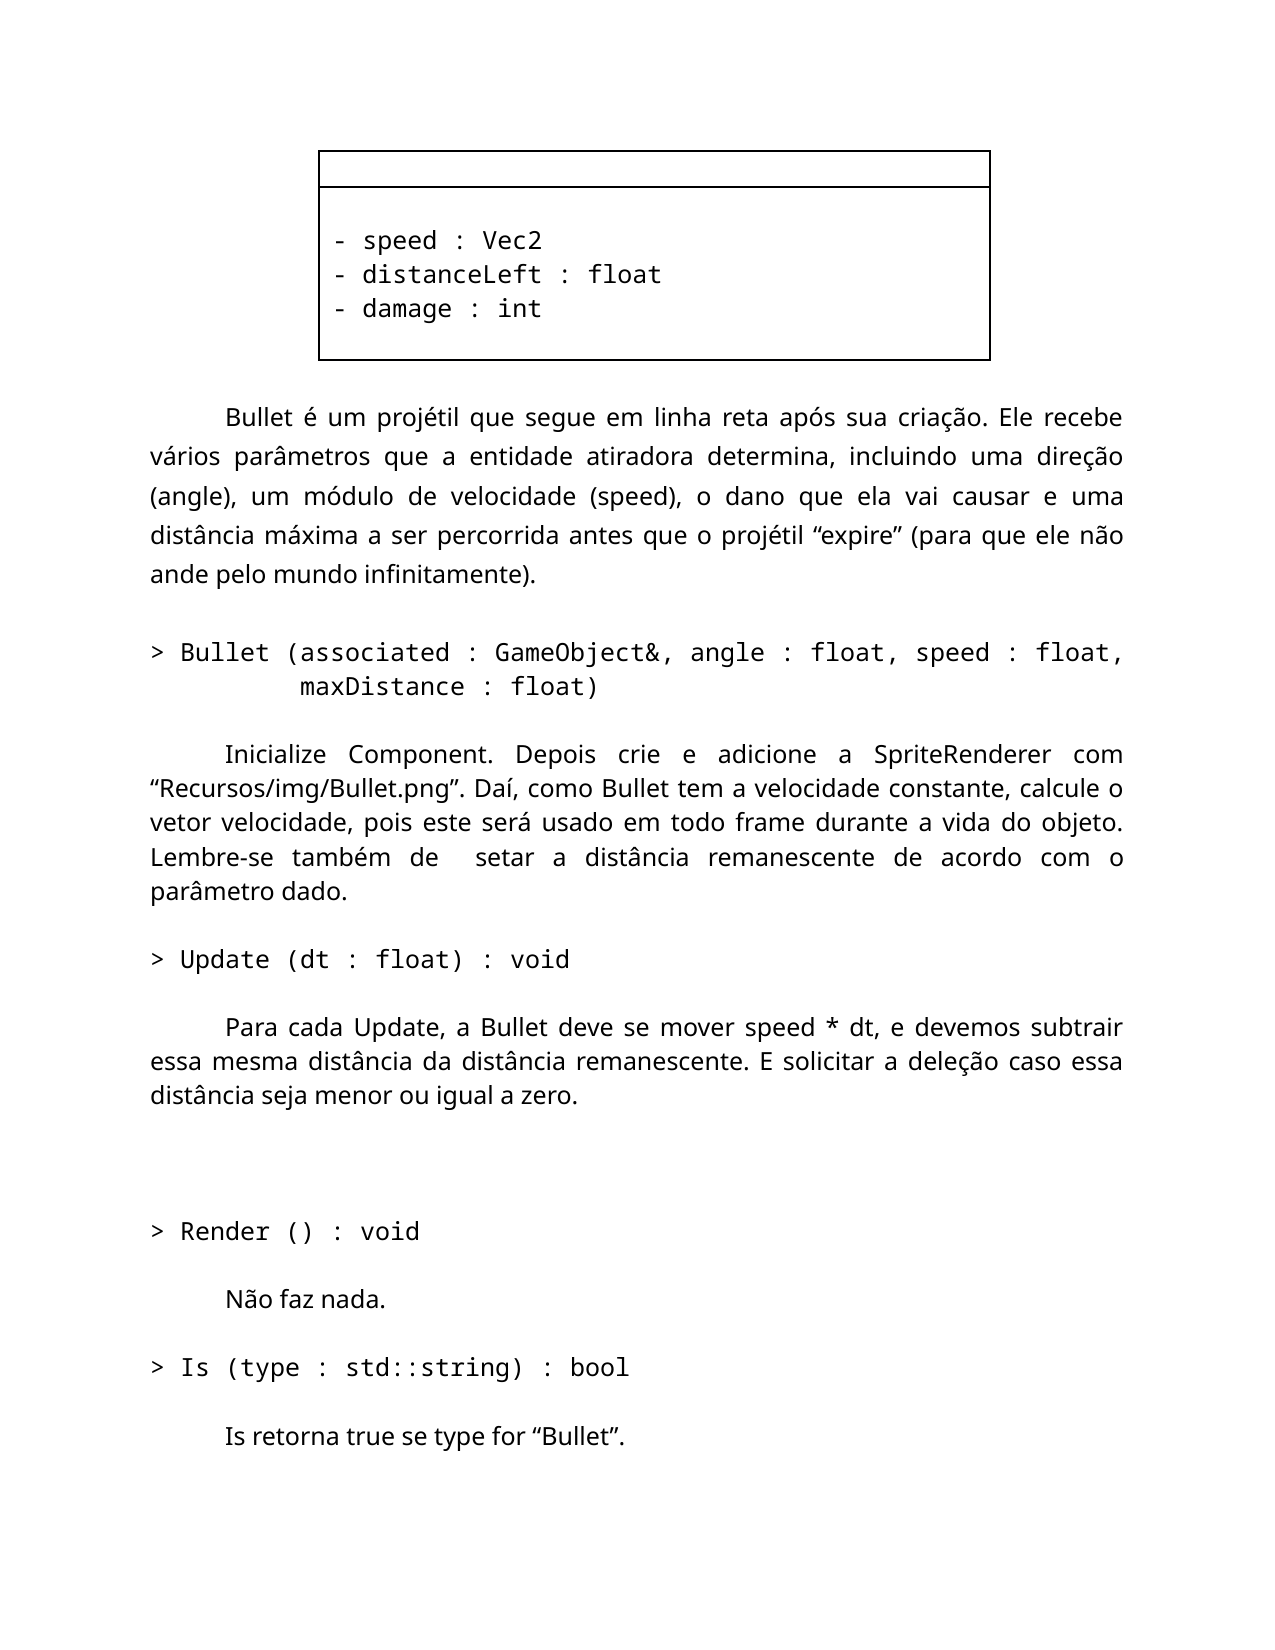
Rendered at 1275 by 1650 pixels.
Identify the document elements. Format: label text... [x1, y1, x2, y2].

text Is retorna true se type for “Bullet”. [150, 1418, 1125, 1452]
text Não faz nada. [150, 1282, 1125, 1316]
table_cell [320, 152, 989, 186]
text > Render () : void [150, 1214, 1125, 1248]
text Para cada Update, a Bullet deve se mover speed * dt, e devemos subtrair essa mesma distância da distância remanescente. E solicitar a deleção caso essa distância seja menor ou igual a zero. [150, 1009, 1125, 1112]
text Bullet é um projétil que segue em linha reta após sua criação. Ele recebe vários parâmetros que a entidade atiradora determina, incluindo uma direção (angle), um módulo de velocidade (speed), o dano que ela vai causar e uma distância máxima a ser percorrida antes que o projétil “expire” (para que ele não ande pelo mundo infinitamente). [150, 400, 1125, 591]
table_cell - speed : Vec2 - distanceLeft : float - damage : int [320, 188, 989, 358]
text maxDistance : float) [150, 669, 1125, 703]
text Inicialize Component. Depois crie e adicione a SpriteRenderer com “Recursos/img/Bullet.png”. Daí, como Bullet tem a velocidade constante, calcule o vetor velocidade, pois este será usado em todo frame durante a vida do objeto. Lembre-se também de setar a distância remanescente de acordo com o parâmetro dado. [150, 737, 1125, 907]
text > Update (dt : float) : void [150, 941, 1125, 975]
text > Is (type : std::string) : bool [150, 1350, 1125, 1384]
text > Bullet (associated : GameObject&, angle : float, speed : float, [150, 635, 1125, 669]
